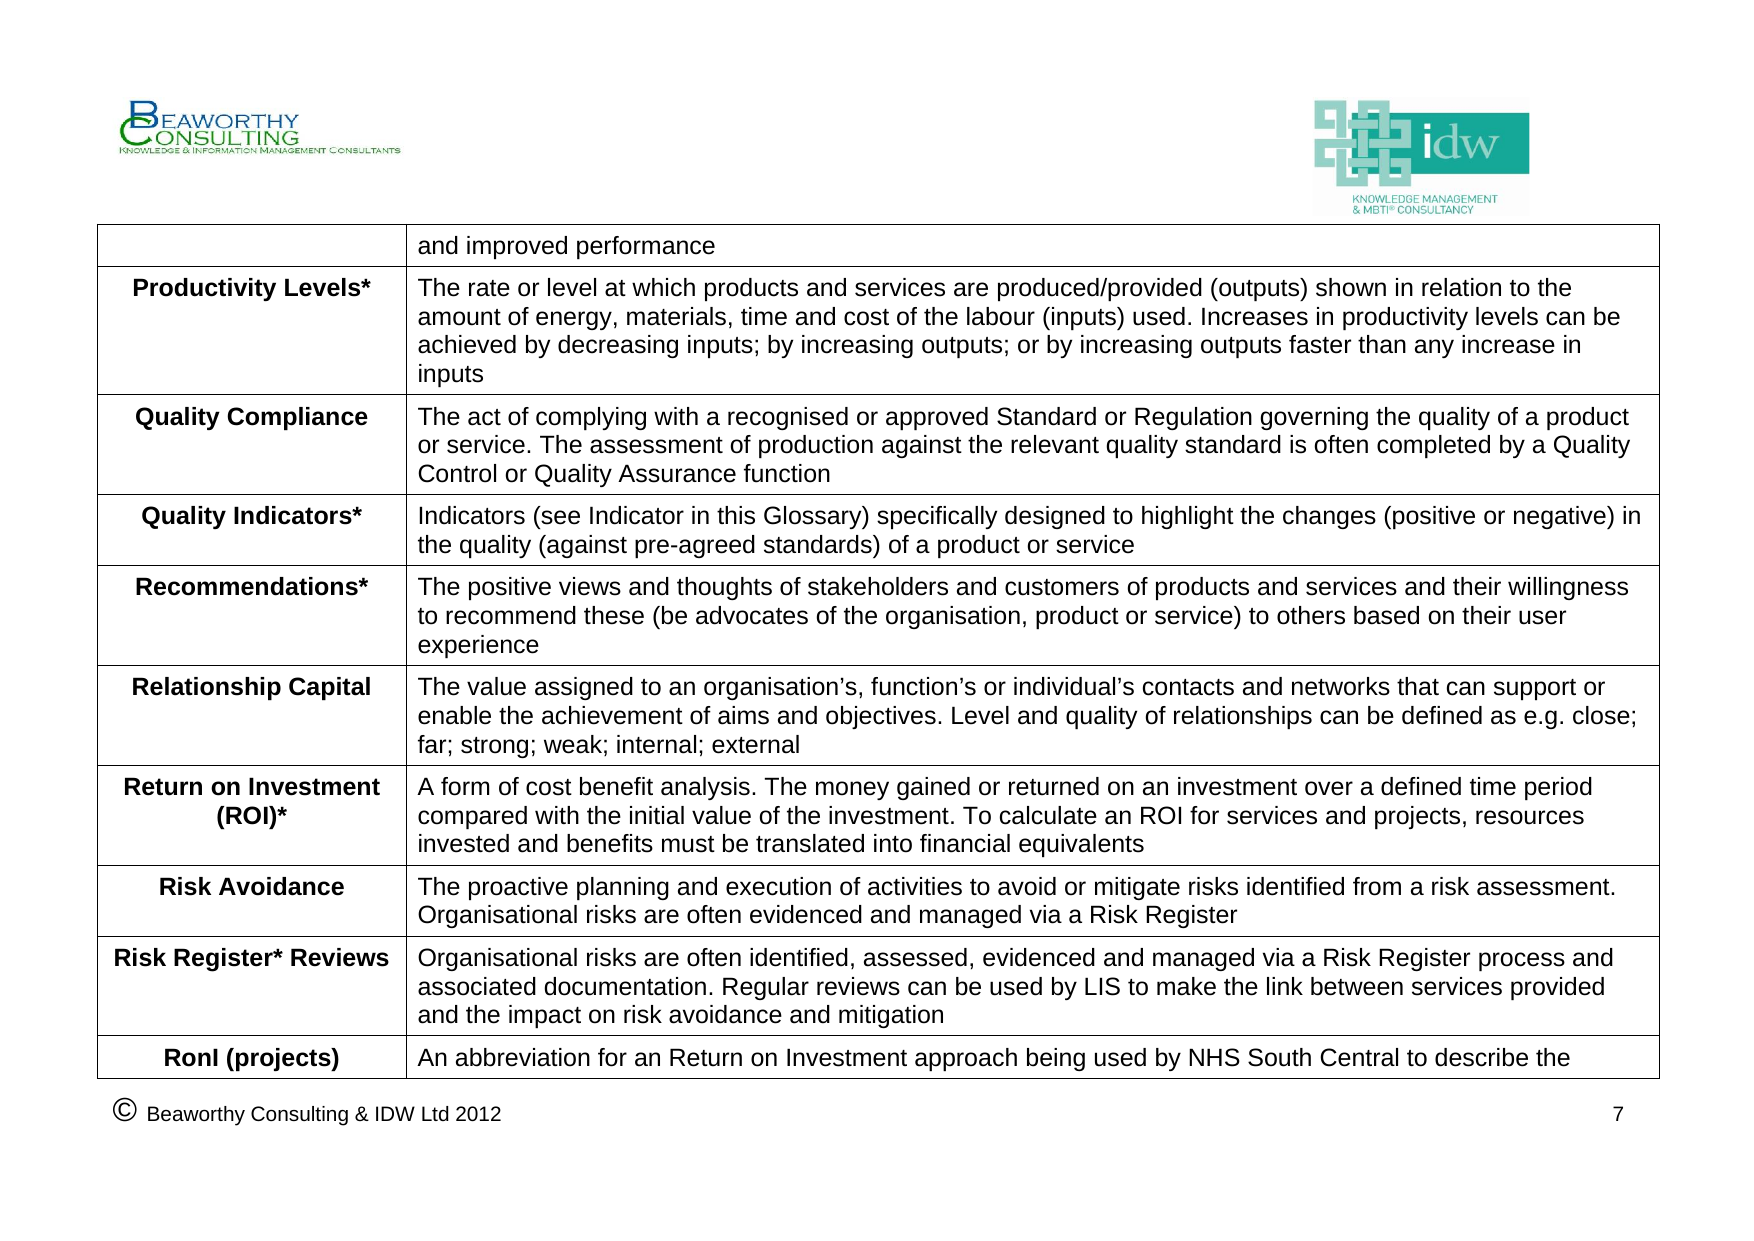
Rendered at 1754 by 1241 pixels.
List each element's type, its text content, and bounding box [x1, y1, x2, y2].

table_cell The act of complying with a recognised or approved Standard or Regulation governing the quality of a product or service. The assessment of production against the relevant quality standard is often completed by a Quality Control or Quality Assurance function [407, 395, 1659, 494]
table_cell Relationship Capital [98, 666, 406, 765]
table_cell The positive views and thoughts of stakeholders and customers of products and services and their willingness to recommend these (be advocates of the organisation, product or service) to others based on their user experience [407, 566, 1659, 665]
table_cell A form of cost benefit analysis. The money gained or returned on an investment over a defined time period compared with the initial value of the investment. To calculate an ROI for services and projects, resources invested and benefits must be translated into financial equivalents [407, 766, 1659, 864]
table_cell Risk Avoidance [98, 866, 406, 936]
table_cell The rate or level at which products and services are produced/provided (outputs) shown in relation to the amount of energy, materials, time and cost of the labour (inputs) used. Increases in productivity levels can be achieved by decreasing inputs; by increasing outputs; or by increasing outputs faster than any increase in inputs [407, 267, 1659, 394]
table_cell and improved performance [407, 225, 1659, 266]
table_cell Risk Register* Reviews [98, 937, 406, 1035]
table_cell Recommendations* [98, 566, 406, 665]
table_cell The proactive planning and execution of activities to avoid or mitigate risks identified from a risk assessment. Organisational risks are often evidenced and managed via a Risk Register [407, 866, 1659, 936]
table_cell The value assigned to an organisation’s, function’s or individual’s contacts and networks that can support or enable the achievement of aims and objectives. Level and quality of relationships can be defined as e.g. close; far; strong; weak; internal; external [407, 666, 1659, 765]
table_cell Indicators (see Indicator in this Glossary) specifically designed to highlight the changes (positive or negative) in the quality (against pre-agreed standards) of a product or service [407, 495, 1659, 565]
table_cell An abbreviation for an Return on Investment approach being used by NHS South Central to describe the [407, 1036, 1659, 1078]
table_cell Quality Compliance [98, 395, 406, 494]
table_cell Return on Investment (ROI)* [98, 766, 406, 864]
table_cell Organisational risks are often identified, assessed, evidenced and managed via a Risk Register process and associated documentation. Regular reviews can be used by LIS to make the link between services provided and the impact on risk avoidance and mitigation [407, 937, 1659, 1035]
table_cell Quality Indicators* [98, 495, 406, 565]
table_cell RonI (projects) [98, 1036, 406, 1078]
table_cell [98, 225, 406, 266]
table_cell Productivity Levels* [98, 267, 406, 394]
